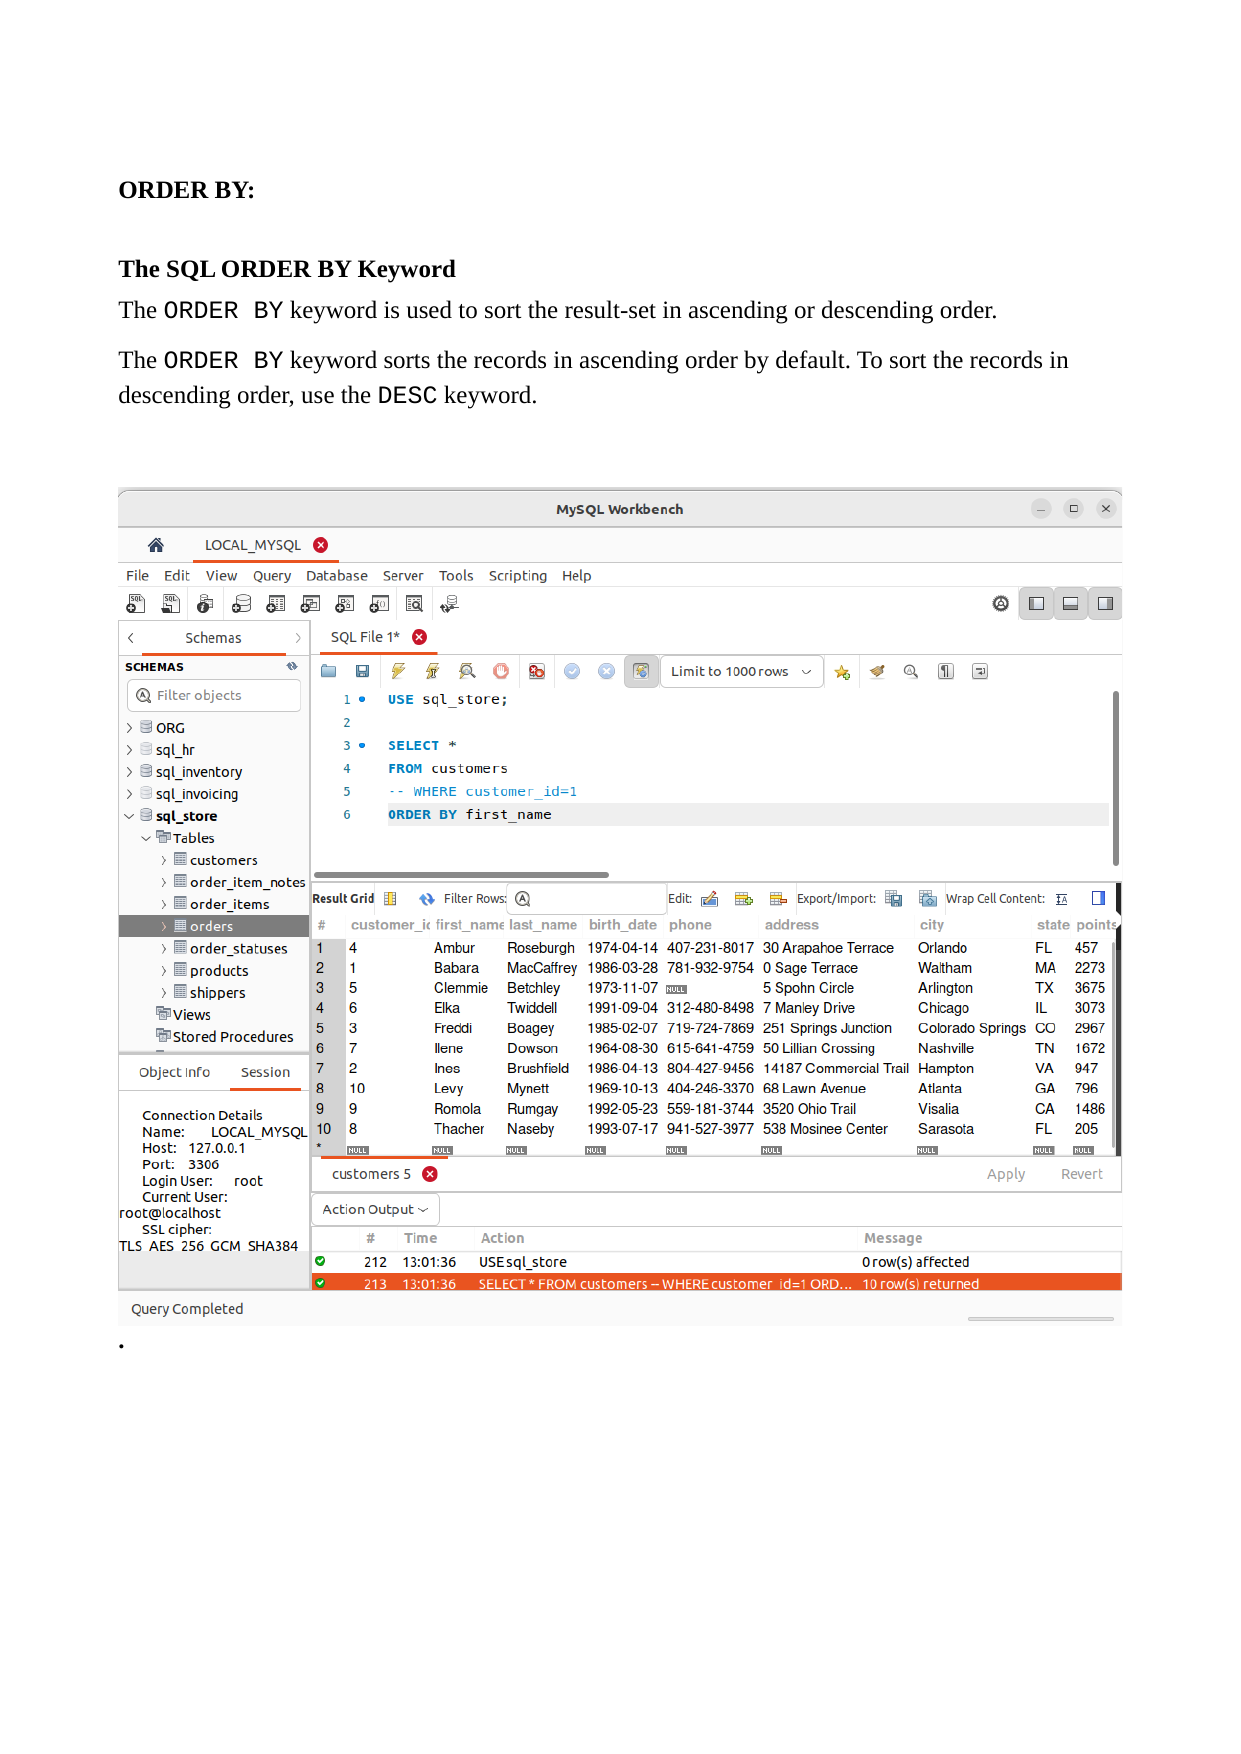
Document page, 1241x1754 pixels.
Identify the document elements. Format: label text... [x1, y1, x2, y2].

picture [118, 487, 1123, 1326]
text ORDER BY: [118, 176, 1122, 204]
subtitle The SQL ORDER BY Keyword [118, 254, 1122, 283]
text The ORDER BY keyword sorts the records in ascending order by default. To sort the records in descending order, use the DESC keyword. [118, 345, 1122, 411]
text . [118, 1326, 1122, 1354]
text The ORDER BY keyword is used to sort the result-set in ascending or descending order. [118, 295, 1122, 326]
